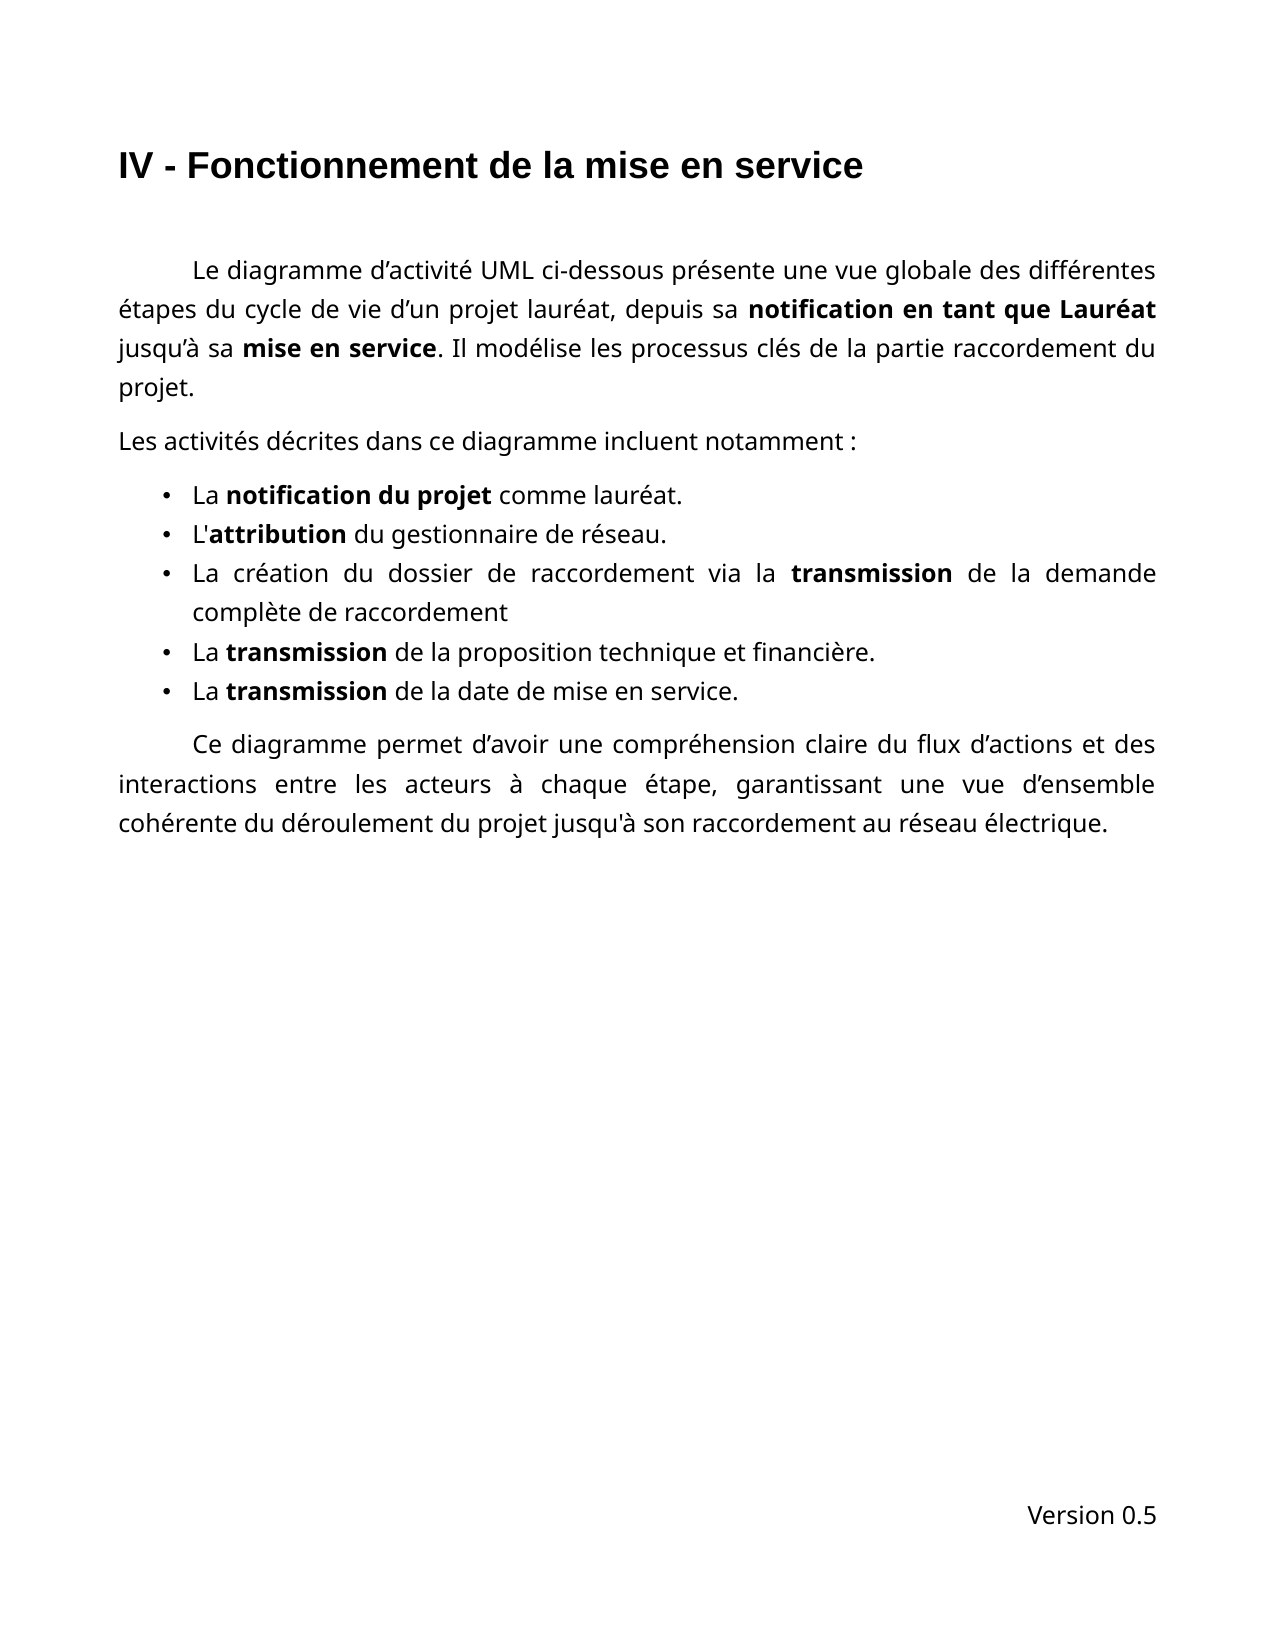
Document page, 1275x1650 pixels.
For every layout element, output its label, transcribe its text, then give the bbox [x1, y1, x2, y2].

text Ce diagramme permet d’avoir une compréhension claire du flux d’actions et des interactions entre les acteurs à chaque étape, garantissant une vue d’ensemble cohérente du déroulement du projet jusqu'à son raccordement au réseau électrique. [118, 727, 1157, 839]
list La création du dossier de raccordement via la transmission de la demande complète de raccordement [162, 556, 1157, 629]
list L'attribution du gestionnaire de réseau. [162, 517, 1157, 551]
subtitle IV - Fonctionnement de la mise en service [118, 143, 1157, 186]
text Les activités décrites dans ce diagramme incluent notamment : [118, 424, 1157, 458]
list La transmission de la proposition technique et financière. [162, 634, 1157, 668]
text Le diagramme d’activité UML ci-dessous présente une vue globale des différentes étapes du cycle de vie d’un projet lauréat, depuis sa notification en tant que Lauréat jusqu’à sa mise en service. Il modélise les processus clés de la partie raccordement du projet. [118, 252, 1157, 404]
list La notification du projet comme lauréat. [162, 477, 1157, 512]
list La transmission de la date de mise en service. [162, 673, 1157, 707]
